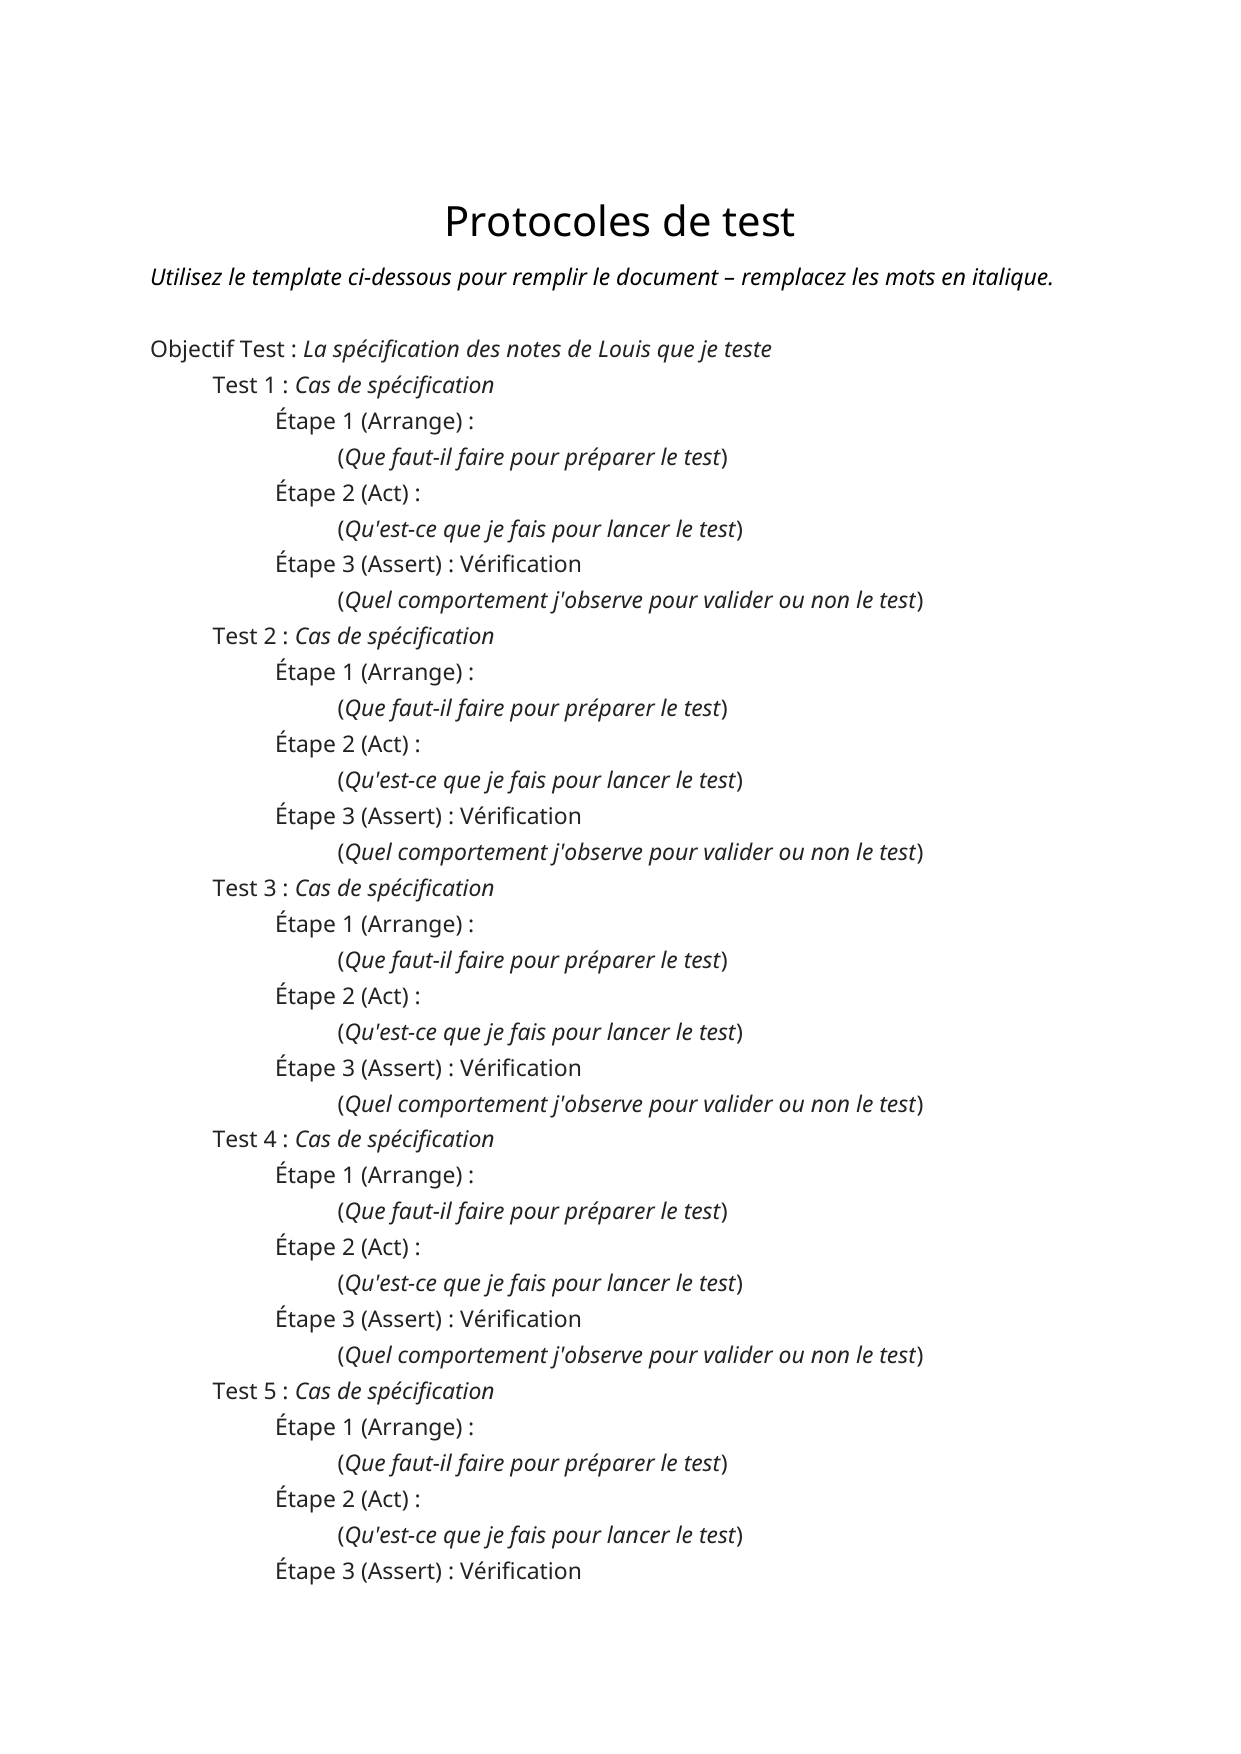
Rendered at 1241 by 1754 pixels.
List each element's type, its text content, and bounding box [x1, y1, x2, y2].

text (Qu'est-ce que je fais pour lancer le test) [337, 1519, 1090, 1550]
text Étape 3 (Assert) : Vérification [275, 1555, 1090, 1586]
subtitle Protocoles de test [150, 192, 1090, 248]
text Étape 2 (Act) : [275, 980, 1090, 1011]
text Étape 3 (Assert) : Vérification [275, 1303, 1090, 1334]
text (Qu'est-ce que je fais pour lancer le test) [337, 1016, 1090, 1047]
text (Que faut-il faire pour préparer le test) [337, 692, 1090, 723]
text Objectif Test : La spécification des notes de Louis que je teste [150, 333, 1090, 364]
text Étape 2 (Act) : [275, 477, 1090, 508]
text Test 2 : Cas de spécification [212, 620, 1090, 652]
text Étape 3 (Assert) : Vérification [275, 800, 1090, 831]
text (Qu'est-ce que je fais pour lancer le test) [337, 764, 1090, 795]
text (Que faut-il faire pour préparer le test) [337, 1195, 1090, 1227]
text (Quel comportement j'observe pour valider ou non le test) [337, 584, 1090, 616]
text (Qu'est-ce que je fais pour lancer le test) [337, 512, 1090, 544]
text (Qu'est-ce que je fais pour lancer le test) [337, 1267, 1090, 1298]
text Étape 1 (Arrange) : [275, 908, 1090, 939]
text Test 5 : Cas de spécification [212, 1375, 1090, 1406]
text Test 4 : Cas de spécification [212, 1123, 1090, 1155]
text (Que faut-il faire pour préparer le test) [337, 1447, 1090, 1478]
text Étape 1 (Arrange) : [275, 405, 1090, 436]
text (Quel comportement j'observe pour valider ou non le test) [337, 1339, 1090, 1370]
text Utilisez le template ci-dessous pour remplir le document – remplacez les mots en italique. [150, 261, 1090, 292]
text Étape 1 (Arrange) : [275, 1411, 1090, 1442]
text Étape 1 (Arrange) : [275, 1159, 1090, 1191]
text Test 3 : Cas de spécification [212, 872, 1090, 903]
text Étape 2 (Act) : [275, 1483, 1090, 1514]
text Étape 3 (Assert) : Vérification [275, 1052, 1090, 1083]
text Test 1 : Cas de spécification [212, 369, 1090, 400]
text (Quel comportement j'observe pour valider ou non le test) [337, 1087, 1090, 1119]
text Étape 3 (Assert) : Vérification [275, 548, 1090, 580]
text Étape 1 (Arrange) : [275, 656, 1090, 687]
text Étape 2 (Act) : [275, 1231, 1090, 1262]
text (Que faut-il faire pour préparer le test) [337, 944, 1090, 975]
text (Quel comportement j'observe pour valider ou non le test) [337, 836, 1090, 867]
text Étape 2 (Act) : [275, 728, 1090, 759]
text (Que faut-il faire pour préparer le test) [337, 441, 1090, 472]
